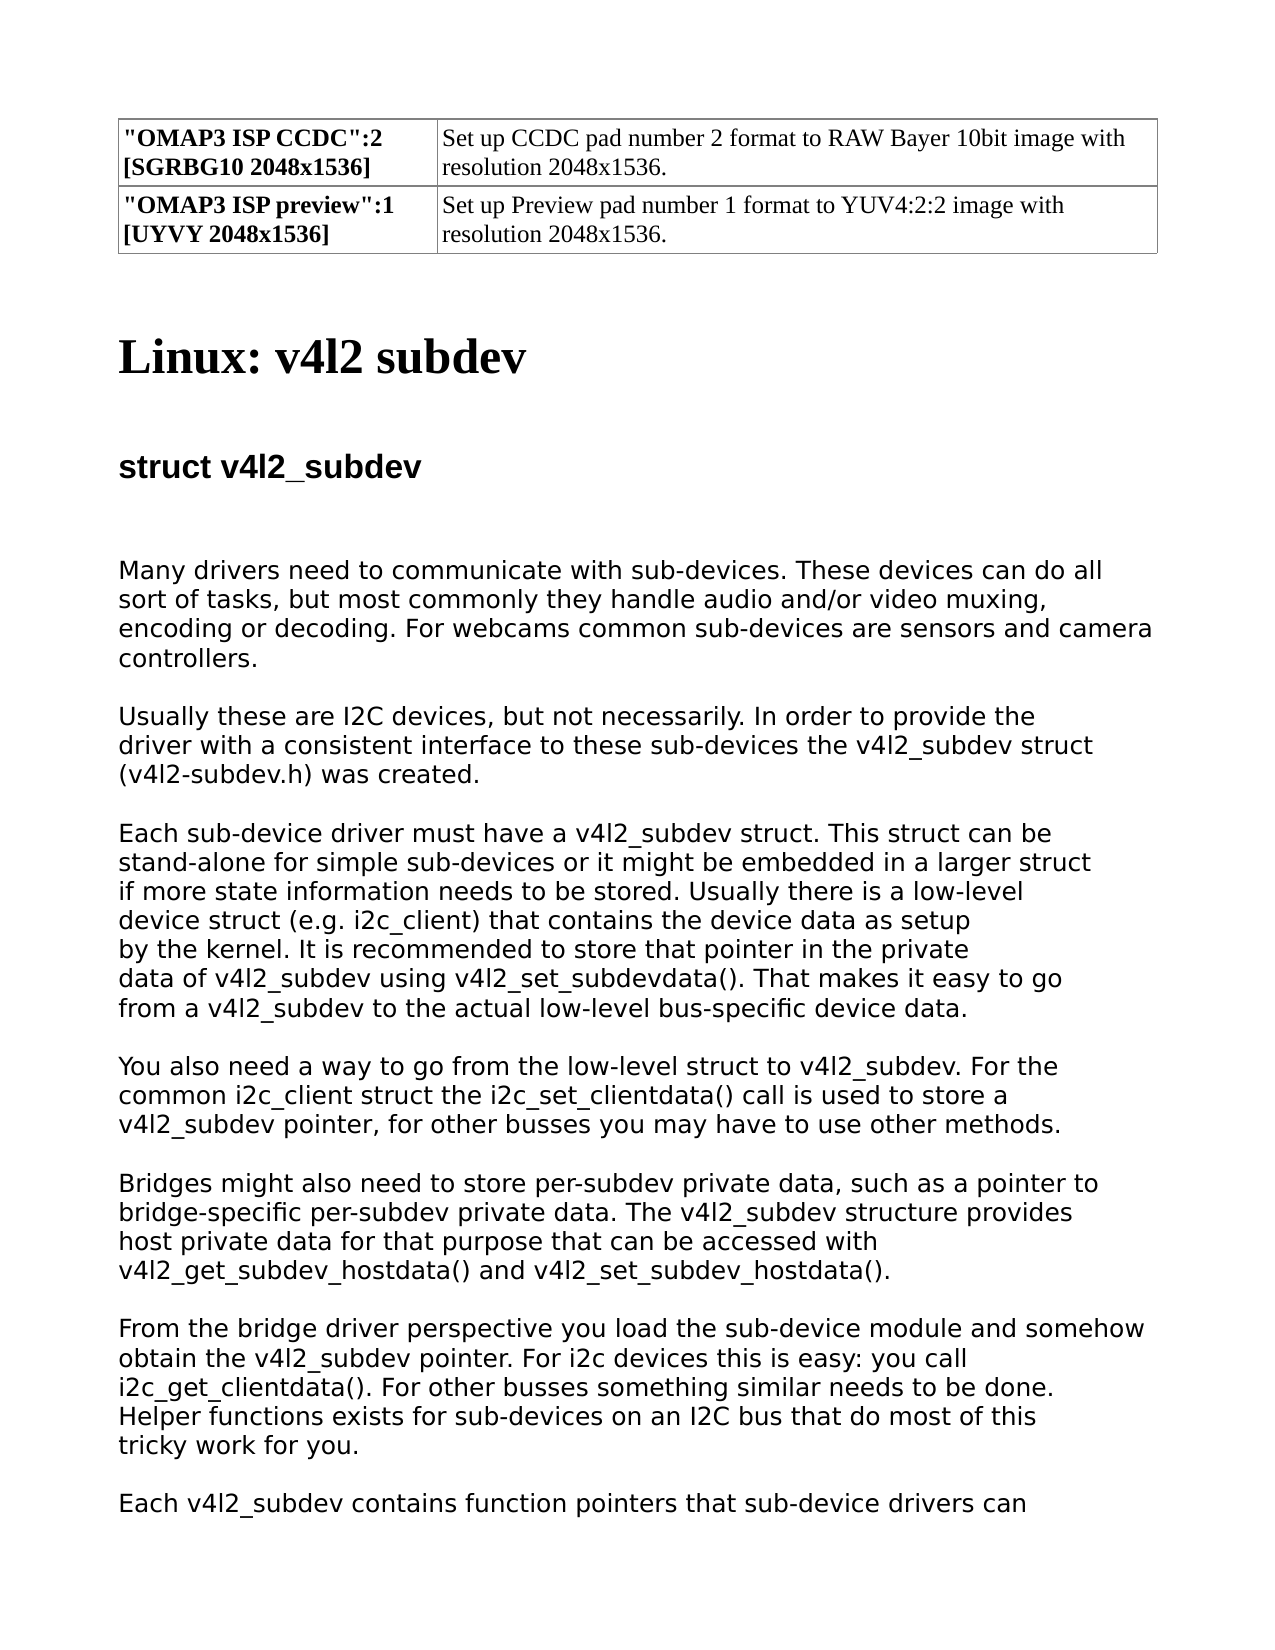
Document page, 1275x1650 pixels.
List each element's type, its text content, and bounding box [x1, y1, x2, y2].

text Each sub-device driver must have a v4l2_subdev struct. This struct can be [118, 819, 1157, 848]
text sort of tasks, but most commonly they handle audio and/or video muxing, [118, 585, 1157, 614]
text v4l2_get_subdev_hostdata() and v4l2_set_subdev_hostdata(). [118, 1256, 1157, 1285]
text Many drivers need to communicate with sub-devices. These devices can do all [118, 556, 1157, 585]
text bridge-specific per-subdev private data. The v4l2_subdev structure provides [118, 1198, 1157, 1227]
text from a v4l2_subdev to the actual low-level bus-specific device data. [118, 994, 1157, 1023]
text if more state information needs to be stored. Usually there is a low-level [118, 877, 1157, 906]
table_cell Set up Preview pad number 1 format to YUV4:2:2 image with resolution 2048x1536. [438, 187, 1157, 253]
table_cell Set up CCDC pad number 2 format to RAW Bayer 10bit image with resolution 2048x1536. [438, 120, 1157, 185]
subtitle Linux: v4l2 subdev [118, 327, 1157, 385]
table_cell "OMAP3 ISP CCDC":2 [SGRBG10 2048x1536] [119, 120, 437, 185]
text Helper functions exists for sub-devices on an I2C bus that do most of this [118, 1402, 1157, 1431]
text controllers. [118, 644, 1157, 673]
text device struct (e.g. i2c_client) that contains the device data as setup [118, 906, 1157, 935]
text tricky work for you. [118, 1431, 1157, 1460]
text Bridges might also need to store per-subdev private data, such as a pointer to [118, 1169, 1157, 1198]
text obtain the v4l2_subdev pointer. For i2c devices this is easy: you call [118, 1344, 1157, 1373]
text common i2c_client struct the i2c_set_clientdata() call is used to store a [118, 1081, 1157, 1110]
text host private data for that purpose that can be accessed with [118, 1227, 1157, 1256]
text data of v4l2_subdev using v4l2_set_subdevdata(). That makes it easy to go [118, 964, 1157, 994]
text driver with a consistent interface to these sub-devices the v4l2_subdev struct [118, 731, 1157, 760]
text (v4l2-subdev.h) was created. [118, 760, 1157, 789]
subtitle struct v4l2_subdev [118, 447, 1157, 485]
text encoding or decoding. For webcams common sub-devices are sensors and camera [118, 614, 1157, 644]
text i2c_get_clientdata(). For other busses something similar needs to be done. [118, 1373, 1157, 1402]
text You also need a way to go from the low-level struct to v4l2_subdev. For the [118, 1052, 1157, 1081]
text v4l2_subdev pointer, for other busses you may have to use other methods. [118, 1110, 1157, 1139]
text Each v4l2_subdev contains function pointers that sub-device drivers can [118, 1489, 1157, 1519]
text by the kernel. It is recommended to store that pointer in the private [118, 935, 1157, 964]
text stand-alone for simple sub-devices or it might be embedded in a larger struct [118, 848, 1157, 877]
text Usually these are I2C devices, but not necessarily. In order to provide the [118, 702, 1157, 731]
table_cell "OMAP3 ISP preview":1 [UYVY 2048x1536] [119, 187, 437, 253]
text From the bridge driver perspective you load the sub-device module and somehow [118, 1314, 1157, 1344]
